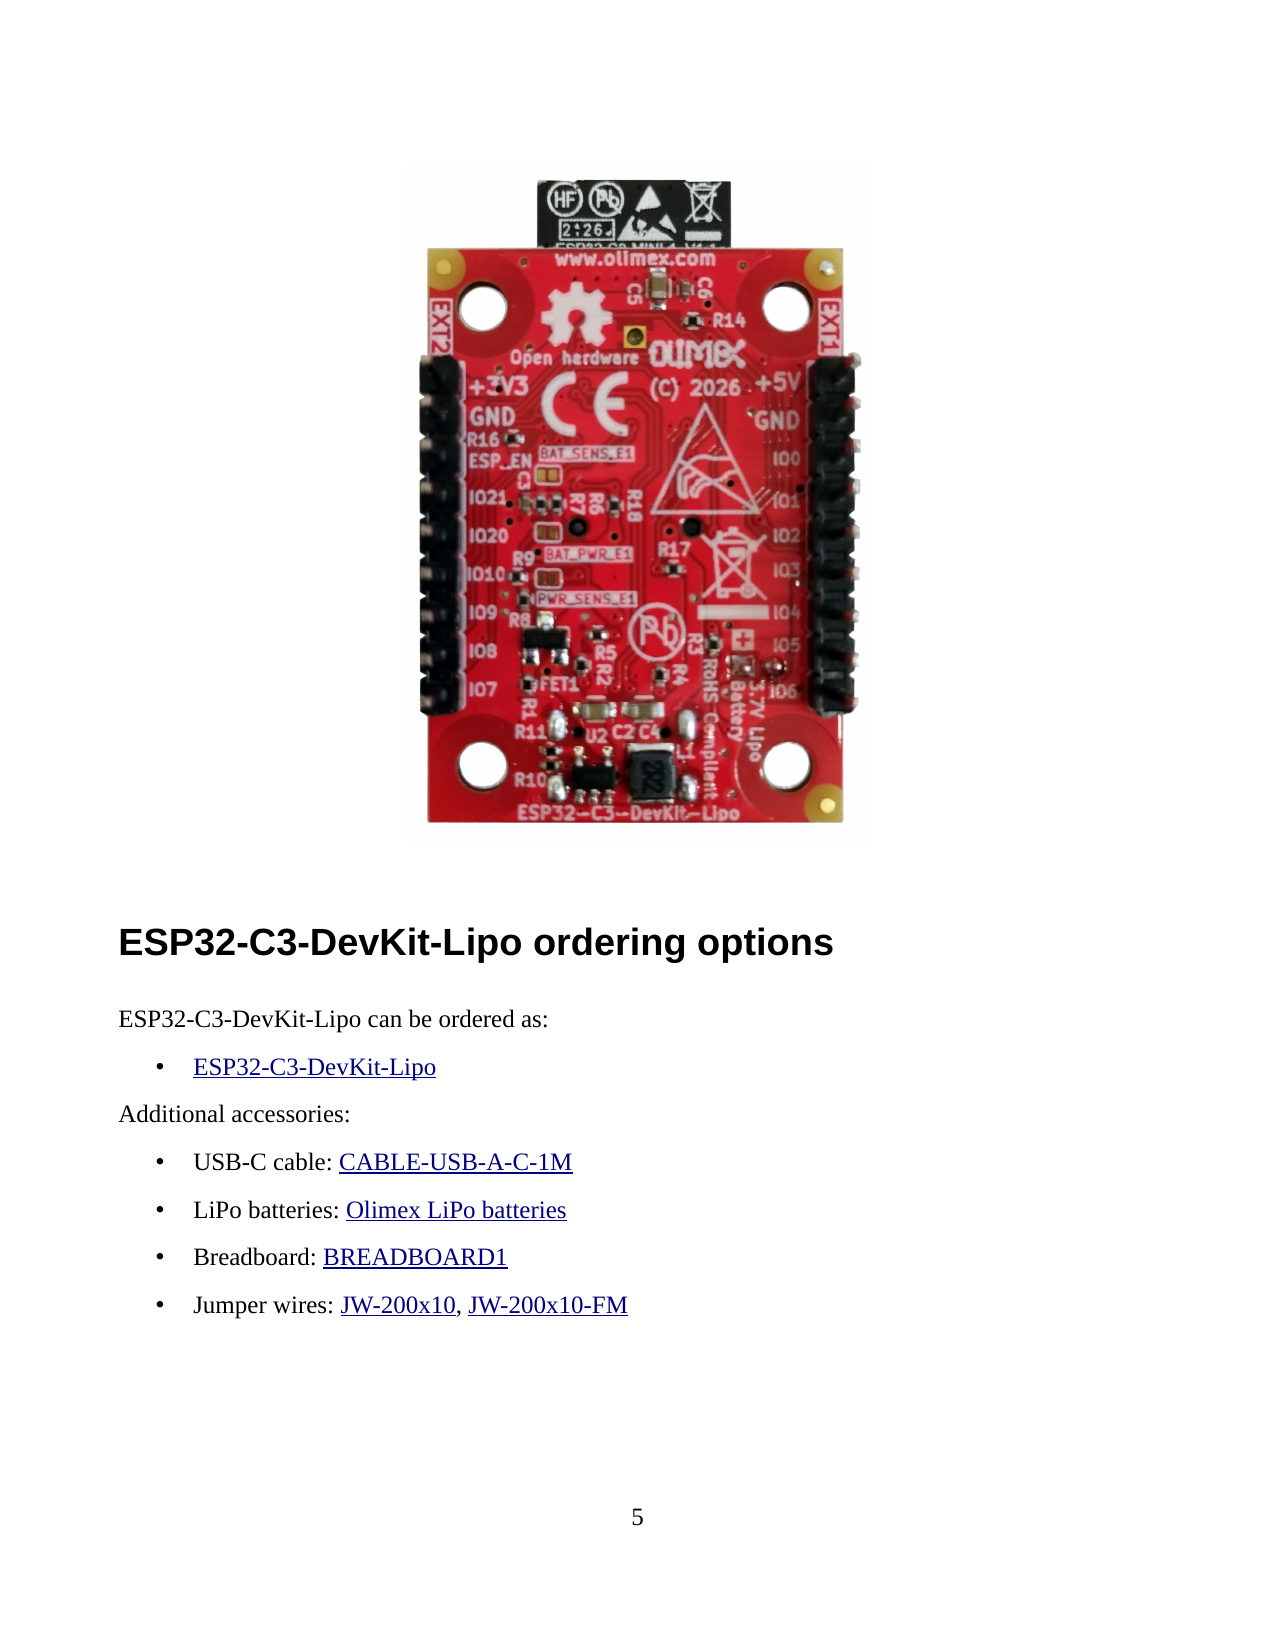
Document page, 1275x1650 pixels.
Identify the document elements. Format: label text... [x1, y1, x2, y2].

list ESP32-C3-DevKit-Lipo [156, 1052, 1157, 1081]
list LiPo batteries: Olimex LiPo batteries [156, 1195, 1157, 1223]
subtitle ESP32-C3-DevKit-Lipo ordering options [118, 919, 1157, 963]
text ESP32-C3-DevKit-Lipo can be ordered as: [118, 1004, 1157, 1033]
list Jumper wires: JW-200x10, JW-200x10-FM [156, 1290, 1157, 1319]
list USB-C cable: CABLE-USB-A-C-1M [156, 1147, 1157, 1176]
picture [403, 165, 872, 843]
text Additional accessories: [118, 1099, 1157, 1128]
list Breadboard: BREADBOARD1 [156, 1242, 1157, 1271]
